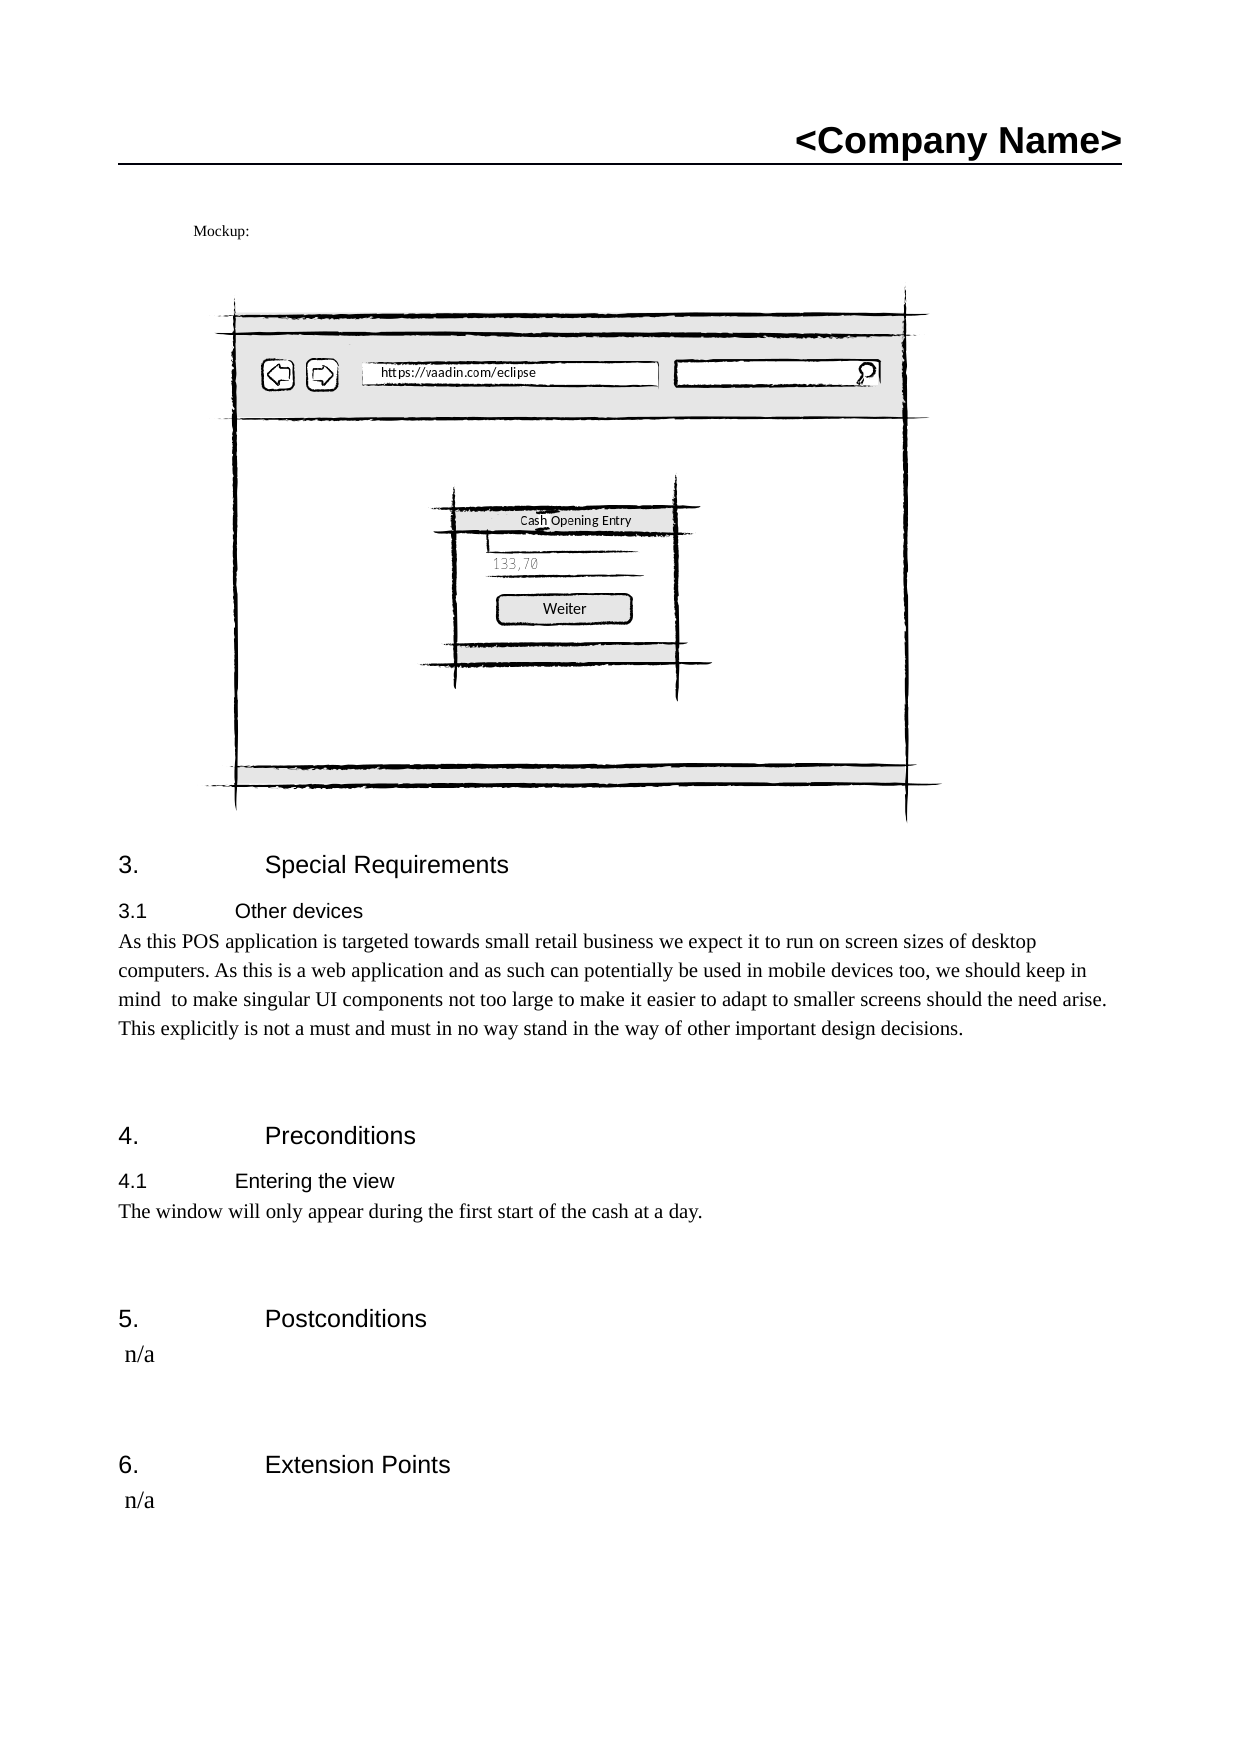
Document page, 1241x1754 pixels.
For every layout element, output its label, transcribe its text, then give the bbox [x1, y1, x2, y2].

text n/a [118, 1485, 1122, 1514]
subtitle 5. Postconditions [118, 1304, 1122, 1333]
subtitle 4. Preconditions [118, 1121, 1122, 1149]
text The window will only appear during the first start of the cash at a day. [118, 1199, 1122, 1223]
text n/a [118, 1339, 1122, 1368]
subtitle 3.1 Other devices [118, 898, 1122, 923]
text Mockup: [193, 214, 1122, 239]
subtitle 6. Extension Points [118, 1450, 1122, 1479]
subtitle 3. Special Requirements [118, 850, 1122, 879]
subtitle 4.1 Entering the view [118, 1168, 1122, 1193]
text As this POS application is targeted towards small retail business we expect it to run on screen sizes of desktop computers. As this is a web application and as such can potentially be used in mobile devices too, we should keep in mind to make singular UI components not too large to make it easier to adapt to smaller screens should the need arise. This explicitly is not a must and must in no way stand in the way of other important design decisions. [118, 929, 1122, 1040]
